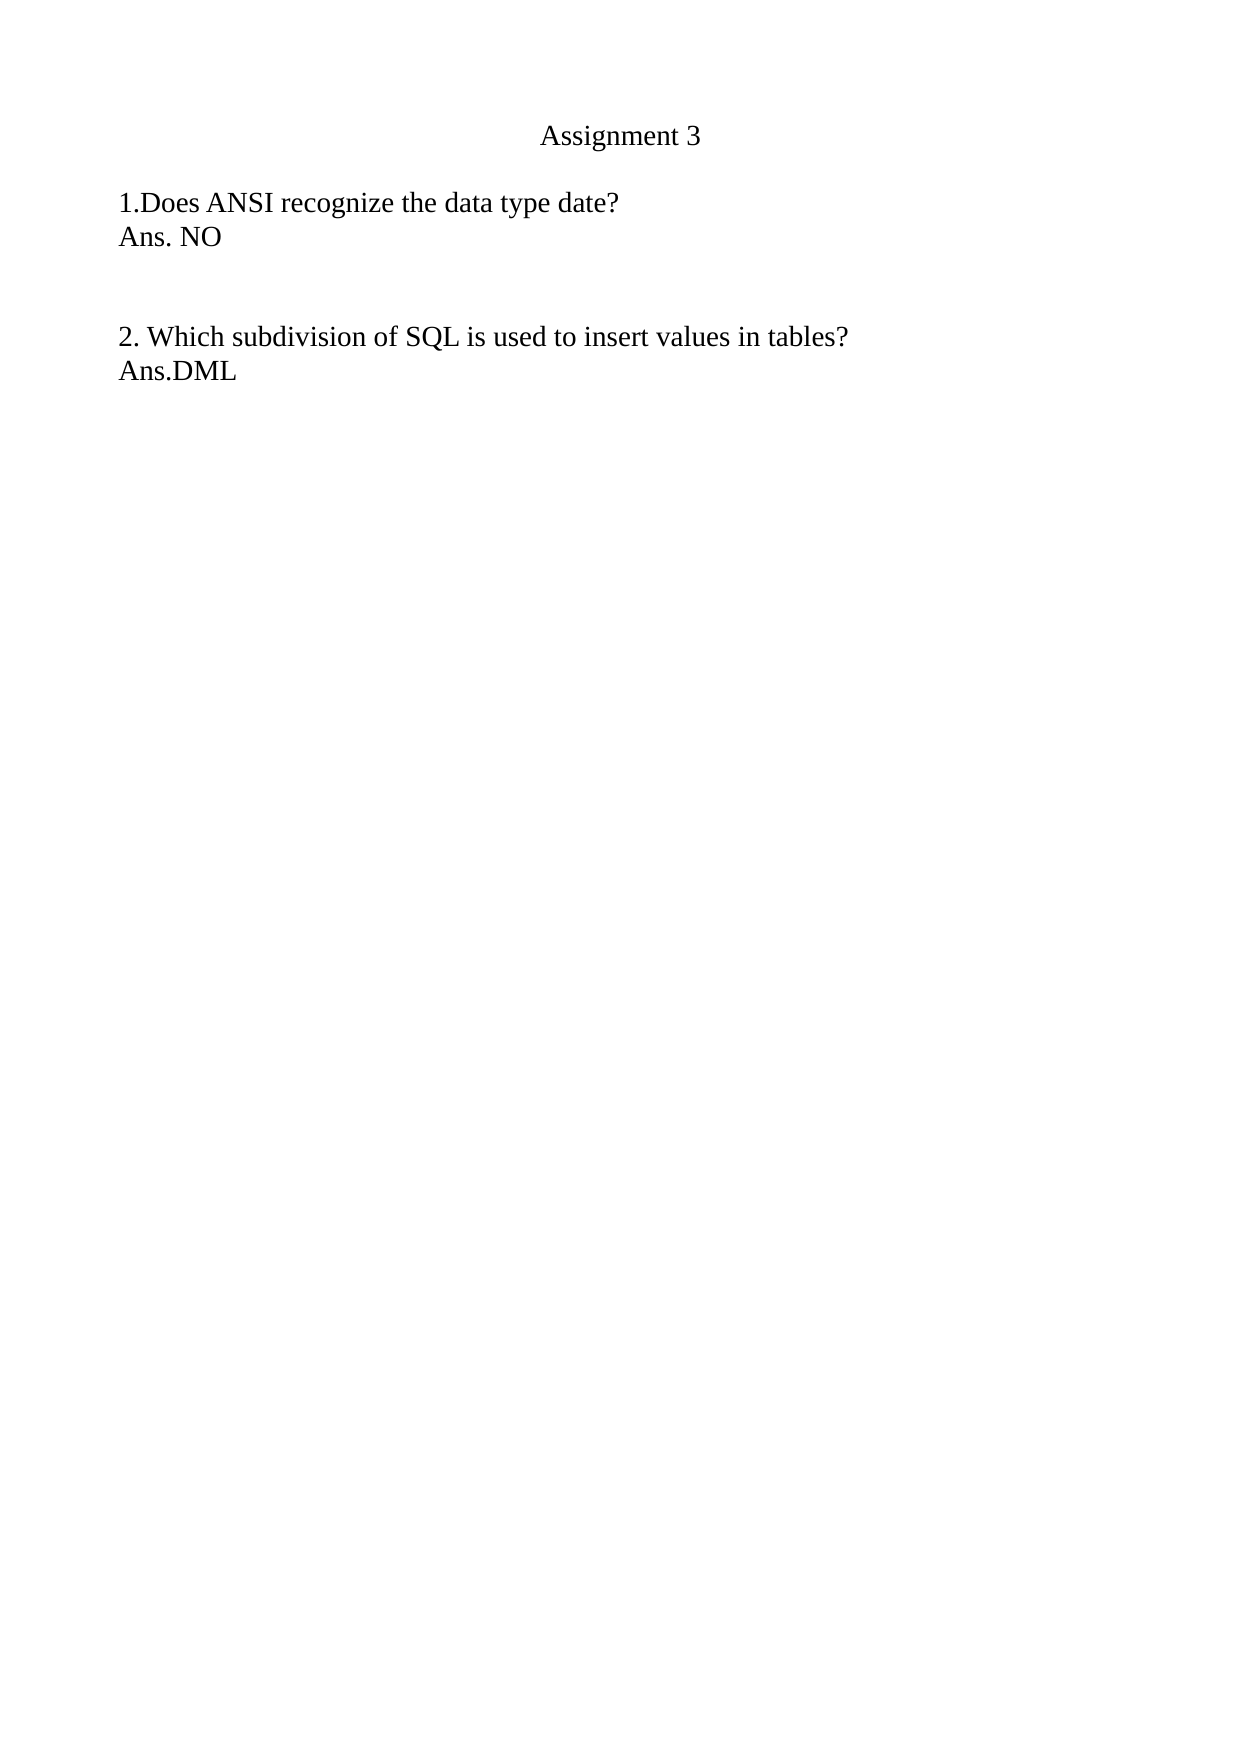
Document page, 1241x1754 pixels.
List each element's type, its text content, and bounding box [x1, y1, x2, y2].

text Ans.DML [118, 353, 1122, 386]
text Assignment 3 [118, 118, 1122, 152]
text 1.Does ANSI recognize the data type date? [118, 185, 1122, 219]
text 2. Which subdivision of SQL is used to insert values in tables? [118, 319, 1122, 353]
text Ans. NO [118, 219, 1122, 252]
